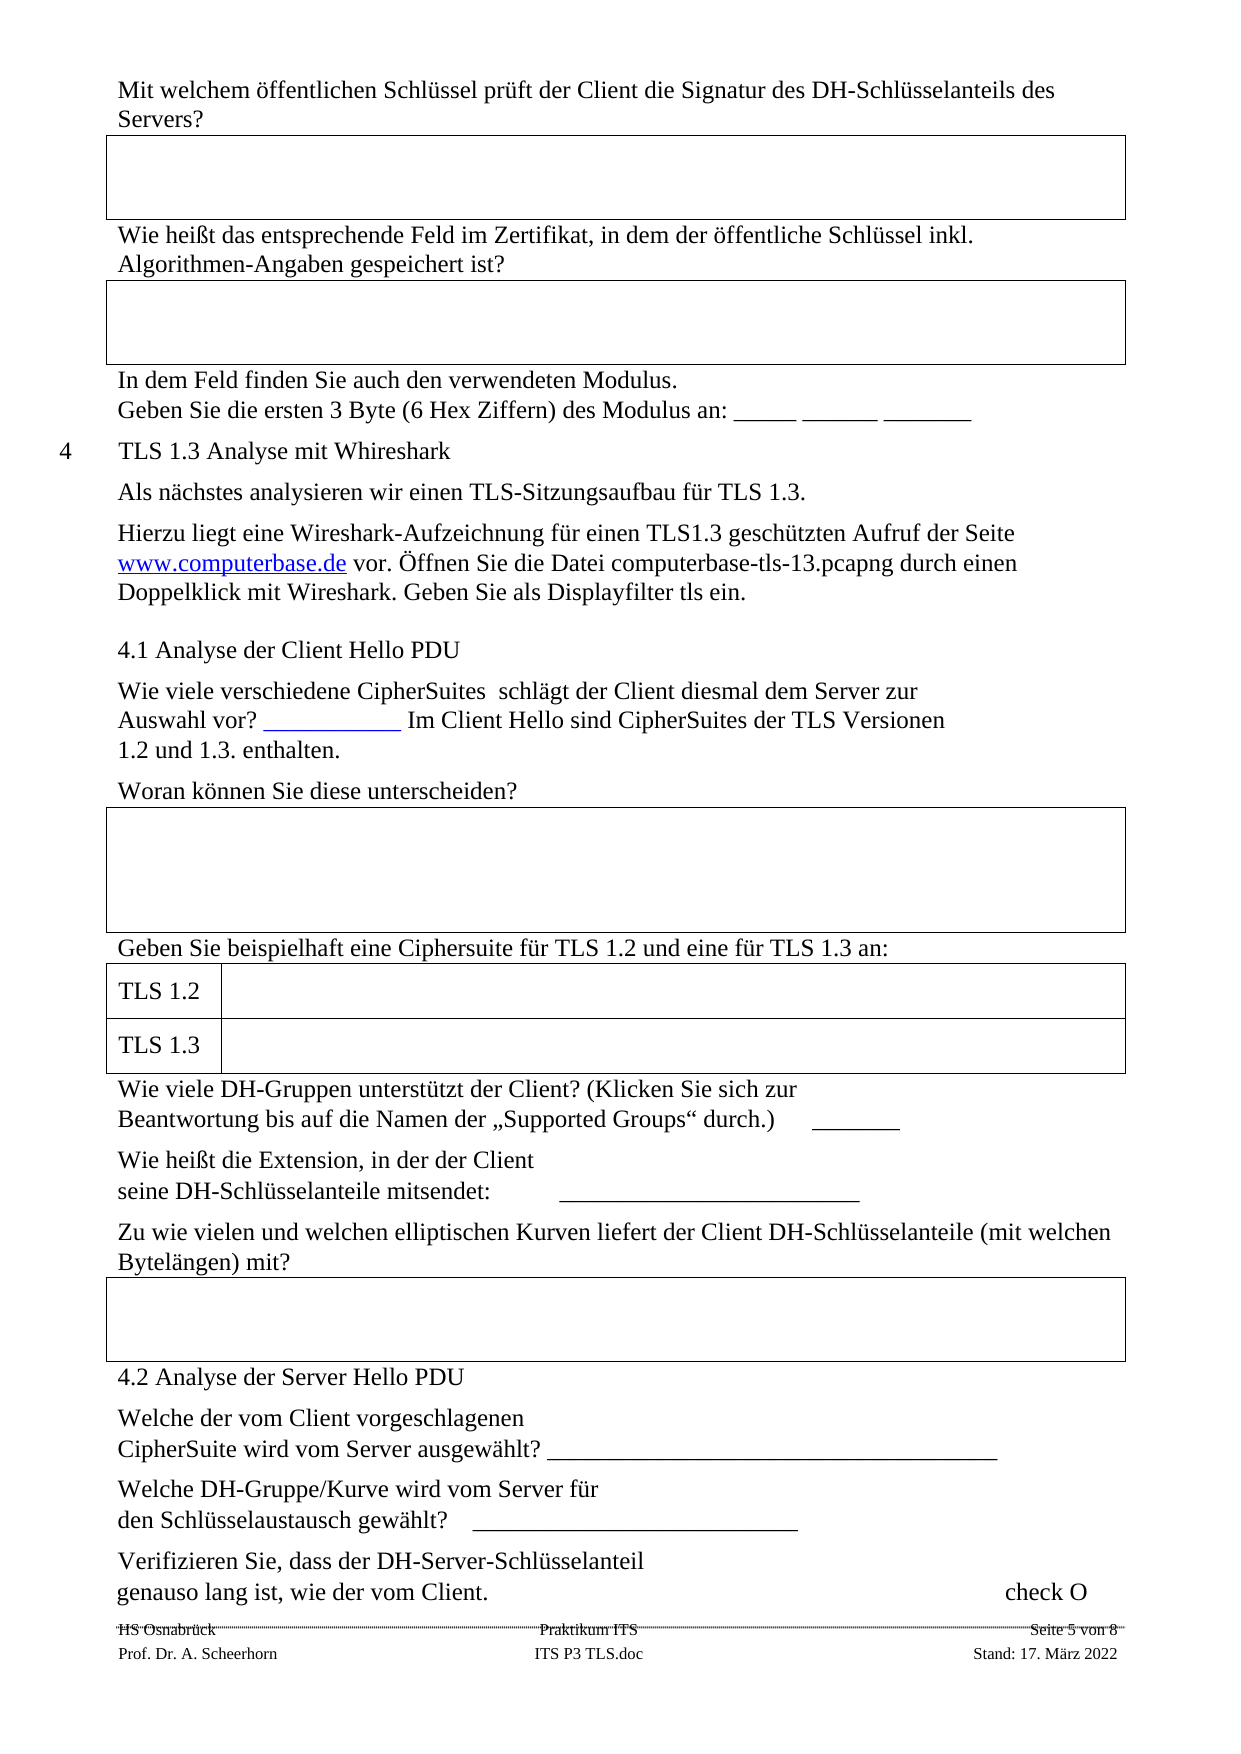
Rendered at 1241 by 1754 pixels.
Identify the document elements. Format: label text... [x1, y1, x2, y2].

table_header [107, 1278, 1125, 1361]
text Welche DH-Gruppe/Kurve wird vom Server für [117, 1474, 1122, 1503]
text Wie viele verschiedene CipherSuites schlägt der Client diesmal dem Server zur Auswahl vor? ___________ Im Client Hello sind CipherSuites der TLS Versionen 1.2 und 1.3. enthalten. [117, 676, 955, 764]
text Wie heißt die Extension, in der der Client [117, 1145, 1122, 1174]
text Beantwortung bis auf die Namen der „Supported Groups“ durch.) _______ [117, 1104, 1122, 1133]
text genauso lang ist, wie der vom Client. check O [116, 1577, 1122, 1606]
text Geben Sie die ersten 3 Byte (6 Hex Ziffern) des Modulus an: _____ ______ _______ [117, 395, 1122, 424]
text Woran können Sie diese unterscheiden? [117, 776, 1122, 805]
table_header [107, 136, 1125, 219]
text Verifizieren Sie, dass der DH-Server-Schlüsselanteil [117, 1546, 1122, 1575]
text Wie heißt das entsprechende Feld im Zertifikat, in dem der öffentliche Schlüssel inkl. Algorithmen-Angaben gespeichert ist? [117, 220, 1122, 278]
text Mit welchem öffentlichen Schlüssel prüft der Client die Signatur des DH-Schlüsselanteils des Servers? [117, 75, 1122, 133]
table_header [107, 281, 1125, 364]
text 4.2 Analyse der Server Hello PDU [117, 1362, 1122, 1391]
text Hierzu liegt eine Wireshark-Aufzeichnung für einen TLS1.3 geschützten Aufruf der Seite www.computerbase.de vor. Öffnen Sie die Datei computerbase-tls-13.pcapng durch einen Doppelklick mit Wireshark. Geben Sie als Displayfilter tls ein. [117, 518, 1122, 606]
text Als nächstes analysieren wir einen TLS-Sitzungsaufbau für TLS 1.3. [117, 477, 1122, 506]
table_header [107, 808, 1125, 932]
text Geben Sie beispielhaft eine Ciphersuite für TLS 1.2 und eine für TLS 1.3 an: [117, 933, 1122, 961]
text Wie viele DH-Gruppen unterstützt der Client? (Klicken Sie sich zur [117, 1074, 1122, 1103]
table_cell TLS 1.3 [107, 1019, 221, 1073]
text 4.1 Analyse der Client Hello PDU [117, 635, 1122, 664]
text Welche der vom Client vorgeschlagenen [117, 1403, 1122, 1432]
text In dem Feld finden Sie auch den verwendeten Modulus. [117, 365, 1122, 393]
text CipherSuite wird vom Server ausgewählt? ____________________________________ [117, 1434, 1122, 1462]
list TLS 1.3 Analyse mit Whireshark [59, 436, 1122, 465]
table_header TLS 1.2 [107, 964, 221, 1018]
text Zu wie vielen und welchen elliptischen Kurven liefert der Client DH-Schlüsselanteile (mit welchen Bytelängen) mit? [117, 1217, 1122, 1275]
table_header [222, 964, 1125, 1018]
table_cell [222, 1019, 1125, 1073]
text seine DH-Schlüsselanteile mitsendet: ________________________ [117, 1176, 1122, 1205]
text den Schlüsselaustausch gewählt? __________________________ [117, 1505, 1122, 1534]
